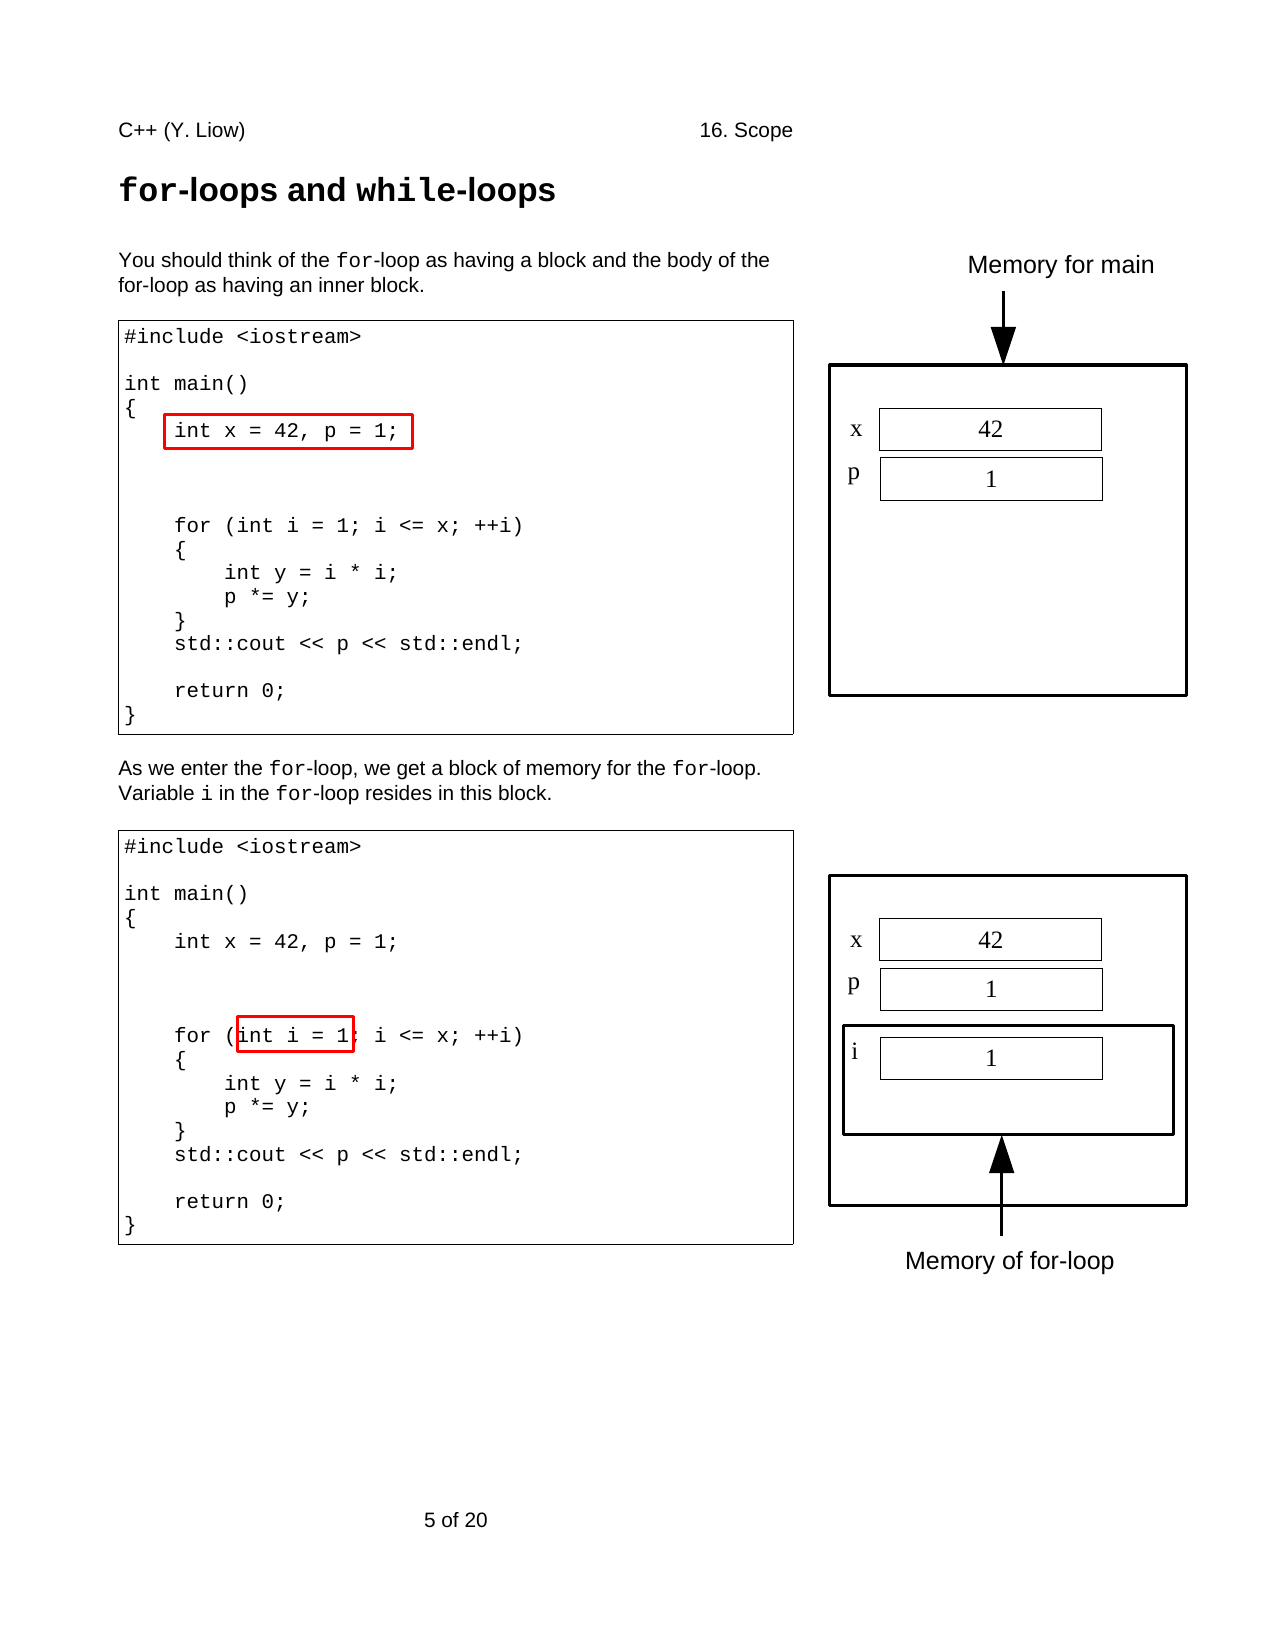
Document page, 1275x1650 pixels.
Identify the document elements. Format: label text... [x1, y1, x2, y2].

table_header #include <iostream> int main() { int x = 42, p = 1; for (int i = 1; i <= x; ++i) { int y = i * i; p *= y; } std::cout << p << std::endl; return 0; } [119, 831, 793, 1244]
table_header #include <iostream> int main() { int x = 42, p = 1; for (int i = 1; i <= x; ++i) { int y = i * i; p *= y; } std::cout << p << std::endl; return 0; } [119, 321, 793, 733]
text for-loops and while-loops [118, 171, 793, 211]
text As we enter the for-loop, we get a block of memory for the for-loop. Variable i in the for-loop resides in this block. [118, 757, 793, 807]
text You should think of the for-loop as having a block and the body of the for-loop as having an inner block. [118, 248, 793, 297]
